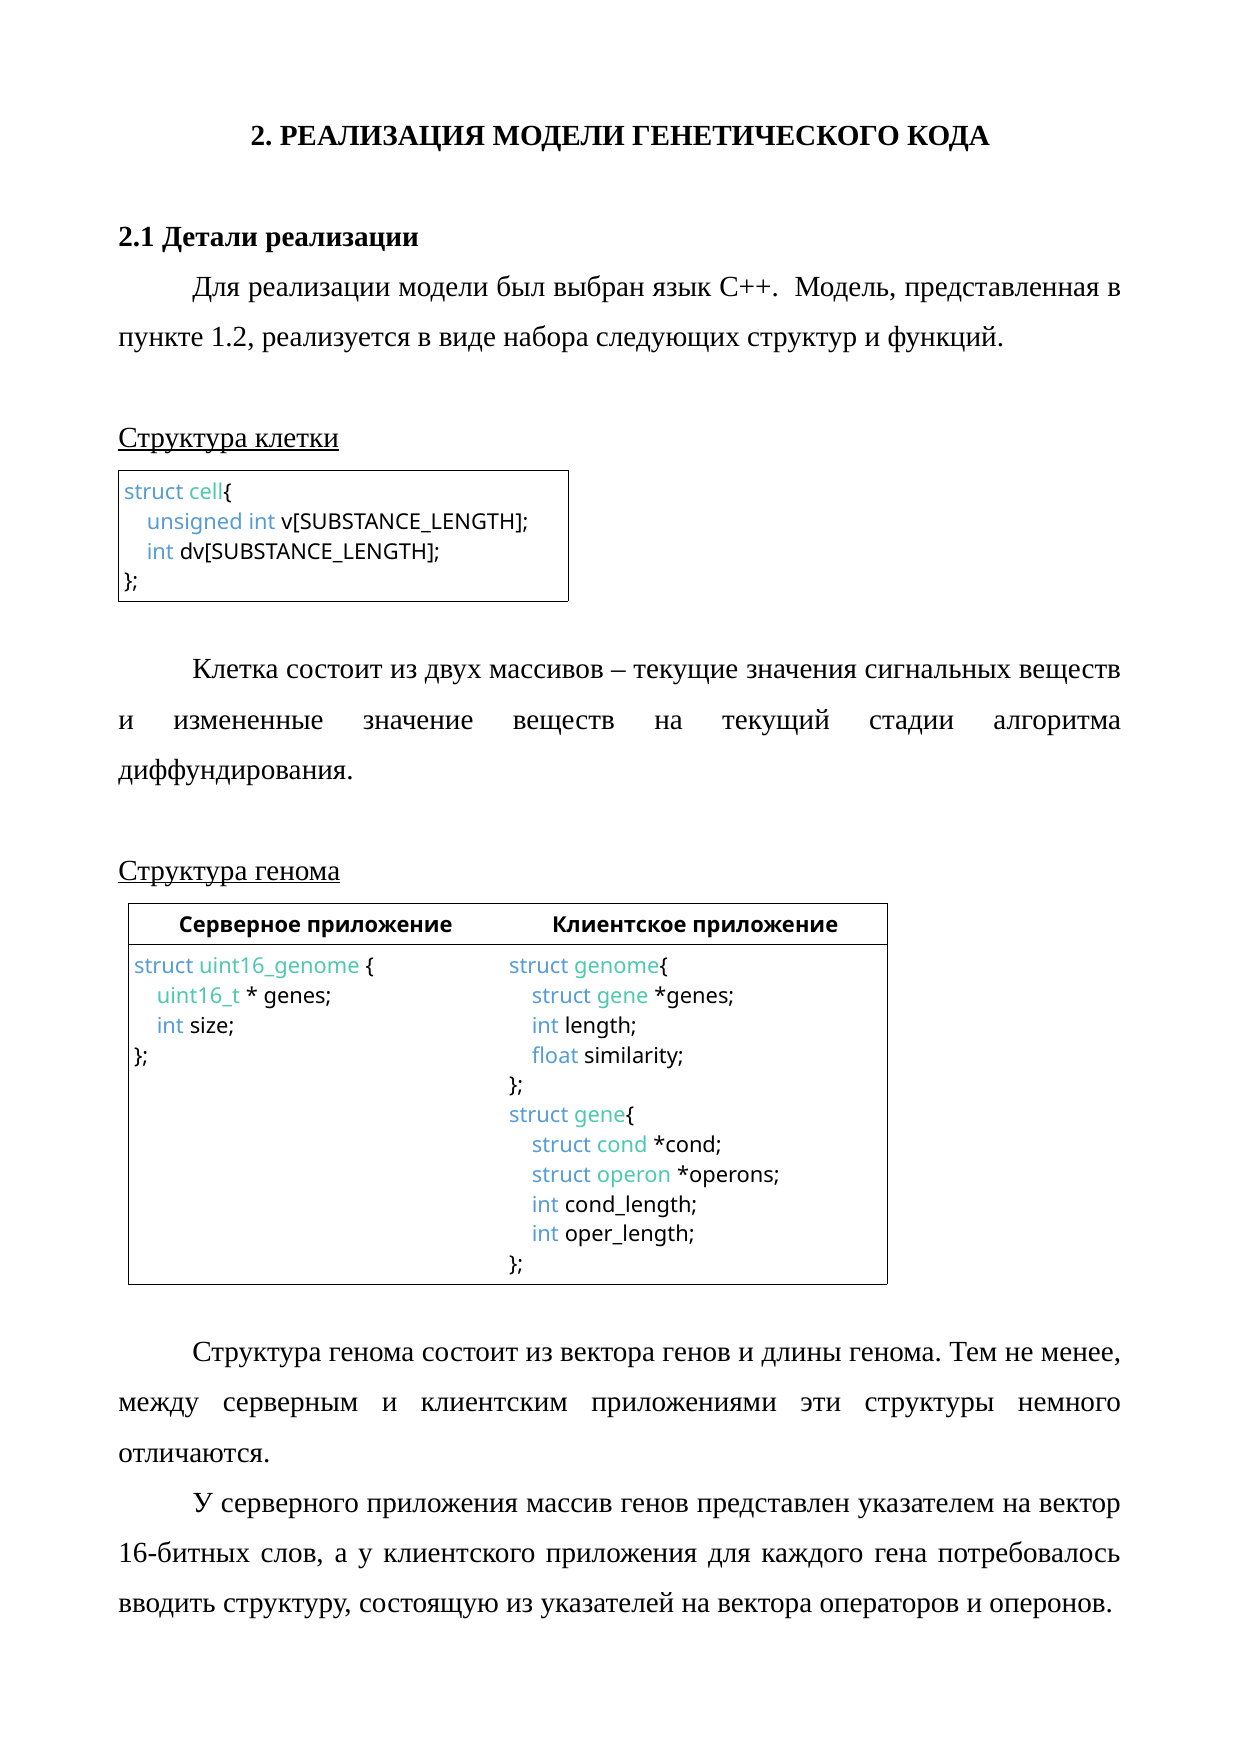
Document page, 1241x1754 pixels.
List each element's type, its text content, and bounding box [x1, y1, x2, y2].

text Структура генома состоит из вектора генов и длины генома. Тем не менее, между серверным и клиентским приложениями эти структуры немного отличаются. [118, 1334, 1122, 1468]
text Клетка состоит из двух массивов – текущие значения сигнальных веществ и измененные значение веществ на текущий стадии алгоритма диффундирования. [118, 651, 1122, 786]
table_header struct cell{ unsigned int v[SUBSTANCE_LENGTH]; int dv[SUBSTANCE_LENGTH]; }; [119, 471, 568, 601]
text Для реализации модели был выбран язык C++. Модель, представленная в пункте 1.2, реализуется в виде набора следующих структур и функций. [118, 269, 1122, 353]
table_cell struct genome{ struct gene *genes; int length; float similarity; }; struct gene{ struct cond *cond; struct operon *operons; int cond_length; int oper_length; }; [503, 945, 887, 1284]
text Структура генома [118, 853, 1122, 886]
table_header Серверное приложение [129, 904, 503, 944]
text У серверного приложения массив генов представлен указателем на вектор 16-битных слов, а у клиентского приложения для каждого гена потребовалось вводить структуру, состоящую из указателей на вектора операторов и оперонов. [118, 1485, 1122, 1619]
text 2. РЕАЛИЗАЦИЯ МОДЕЛИ ГЕНЕТИЧЕСКОГО КОДА [118, 118, 1122, 152]
table_cell struct uint16_genome { uint16_t * genes; int size; }; [129, 945, 503, 1284]
table_header Клиентское приложение [503, 904, 887, 944]
text Структура клетки [118, 420, 1122, 453]
text 2.1 Детали реализации [118, 219, 1122, 252]
